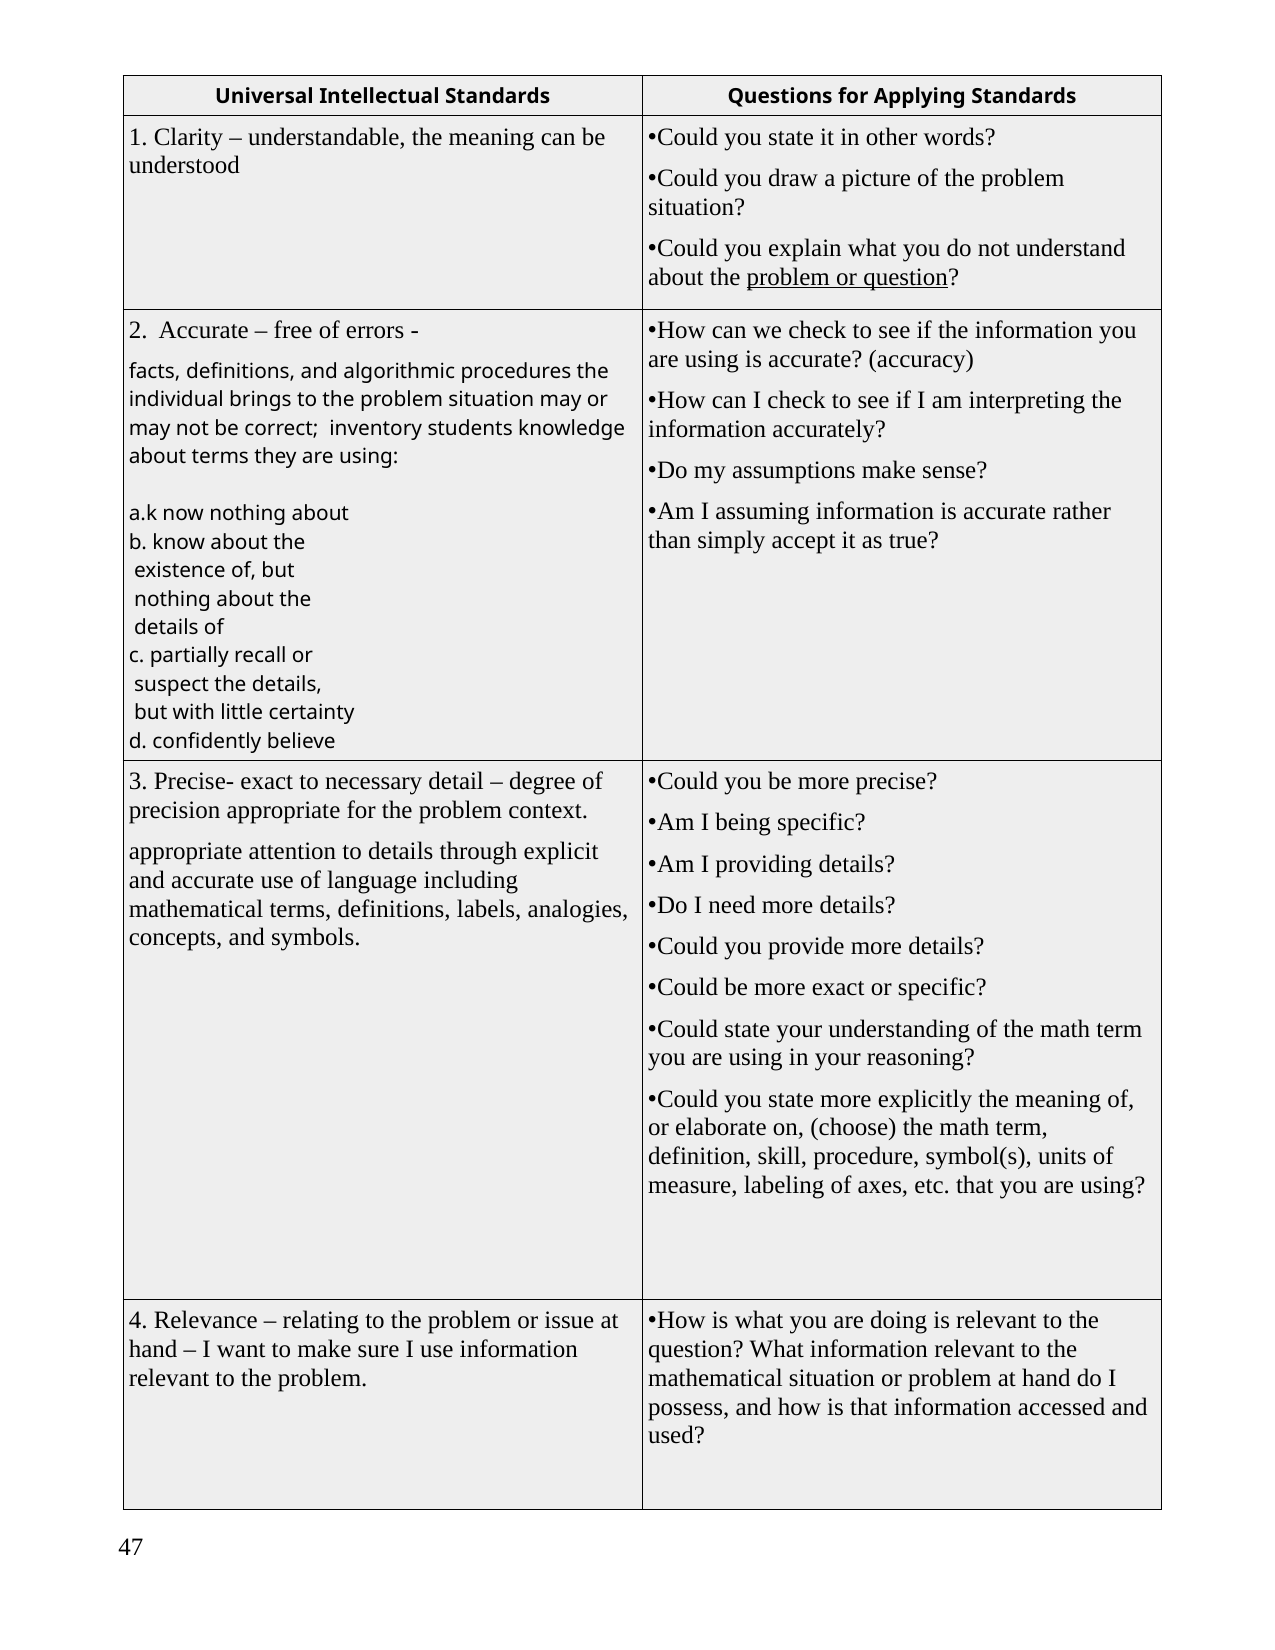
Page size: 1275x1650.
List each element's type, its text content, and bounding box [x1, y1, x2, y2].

table_header Universal Intellectual Standards [124, 76, 642, 115]
table_cell How is what you are doing is relevant to the question? What information relevant to the mathematical situation or problem at hand do I possess, and how is that information accessed and used? [643, 1300, 1161, 1509]
table_cell 2. Accurate – free of errors - facts, definitions, and algorithmic procedures the individual brings to the problem situation may or may not be correct; inventory students knowledge about terms they are using: a.k now nothing about b. know about the existence of, but nothing about the details of c. partially recall or suspect the details, but with little certainty d. confidently believe [124, 310, 642, 760]
table_cell 1. Clarity – understandable, the meaning can be understood [124, 116, 642, 309]
table_cell 4. Relevance – relating to the problem or issue at hand – I want to make sure I use information relevant to the problem. [124, 1300, 642, 1509]
table_cell 3. Precise- exact to necessary detail – degree of precision appropriate for the problem context. appropriate attention to details through explicit and accurate use of language including mathematical terms, definitions, labels, analogies, concepts, and symbols. [124, 761, 642, 1299]
table_header Questions for Applying Standards [643, 76, 1161, 115]
table_cell How can we check to see if the information you are using is accurate? (accuracy) How can I check to see if I am interpreting the information accurately? Do my assumptions make sense? Am I assuming information is accurate rather than simply accept it as true? [643, 310, 1161, 760]
table_cell Could you be more precise? Am I being specific? Am I providing details? Do I need more details? Could you provide more details? Could be more exact or specific? Could state your understanding of the math term you are using in your reasoning? Could you state more explicitly the meaning of, or elaborate on, (choose) the math term, definition, skill, procedure, symbol(s), units of measure, labeling of axes, etc. that you are using? [643, 761, 1161, 1299]
table_cell Could you state it in other words? Could you draw a picture of the problem situation? Could you explain what you do not understand about the problem or question? [643, 116, 1161, 309]
